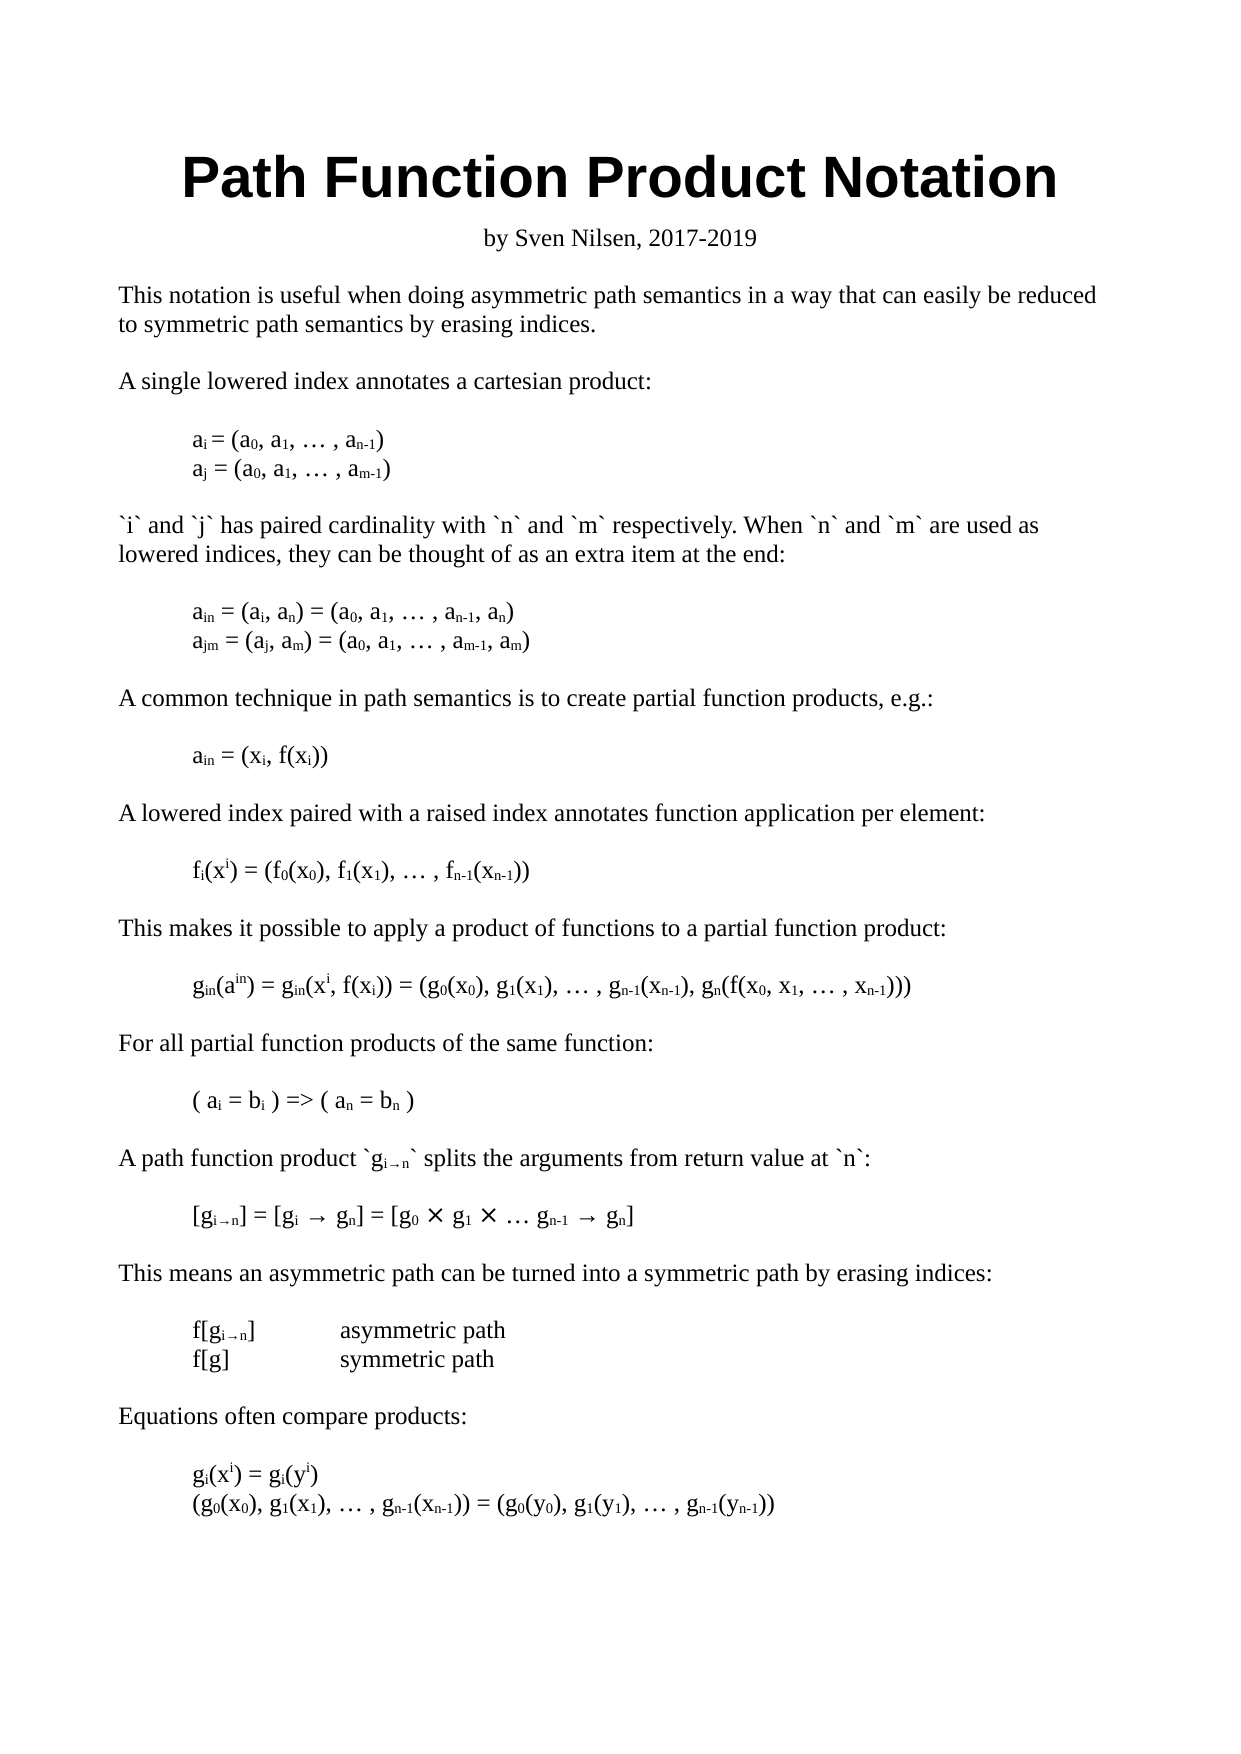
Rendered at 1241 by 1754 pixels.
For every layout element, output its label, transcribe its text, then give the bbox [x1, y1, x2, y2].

text This makes it possible to apply a product of functions to a partial function product: [118, 913, 1122, 941]
text A lowered index paired with a raised index annotates function application per element: [118, 798, 1122, 826]
text gin(ain) = gin(xi, f(xi)) = (g0(x0), g1(x1), … , gn-1(xn-1), gn(f(x0, x1, … , xn-1))) [118, 970, 1122, 999]
text [gi→n] = [gi → gn] = [g0 ⨯ g1 ⨯ … gn-1 → gn] [118, 1200, 1122, 1229]
text A common technique in path semantics is to create partial function products, e.g.: [118, 683, 1122, 711]
text ( ai = bi ) => ( an = bn ) [118, 1085, 1122, 1114]
text (g0(x0), g1(x1), … , gn-1(xn-1)) = (g0(y0), g1(y1), … , gn-1(yn-1)) [118, 1488, 1122, 1516]
text f[gi→n] asymmetric path [118, 1315, 1122, 1344]
text Equations often compare products: [118, 1401, 1122, 1430]
title Path Function Product Notation [118, 143, 1122, 210]
text A single lowered index annotates a cartesian product: [118, 366, 1122, 395]
text f[g] symmetric path [118, 1344, 1122, 1373]
text For all partial function products of the same function: [118, 1028, 1122, 1056]
text This notation is useful when doing asymmetric path semantics in a way that can easily be reduced to symmetric path semantics by erasing indices. [118, 280, 1122, 338]
text `i` and `j` has paired cardinality with `n` and `m` respectively. When `n` and `m` are used as lowered indices, they can be thought of as an extra item at the end: [118, 510, 1122, 568]
text A path function product `gi→n` splits the arguments from return value at `n`: [118, 1143, 1122, 1171]
text ajm = (aj, am) = (a0, a1, … , am-1, am) [118, 625, 1122, 654]
text by Sven Nilsen, 2017-2019 [118, 223, 1122, 251]
text aj = (a0, a1, … , am-1) [118, 453, 1122, 481]
text ai = (a0, a1, … , an-1) [118, 424, 1122, 453]
text fi(xi) = (f0(x0), f1(x1), … , fn-1(xn-1)) [118, 855, 1122, 884]
text ain = (ai, an) = (a0, a1, … , an-1, an) [118, 596, 1122, 625]
text This means an asymmetric path can be turned into a symmetric path by erasing indices: [118, 1258, 1122, 1286]
text ain = (xi, f(xi)) [118, 740, 1122, 769]
text gi(xi) = gi(yi) [118, 1459, 1122, 1488]
